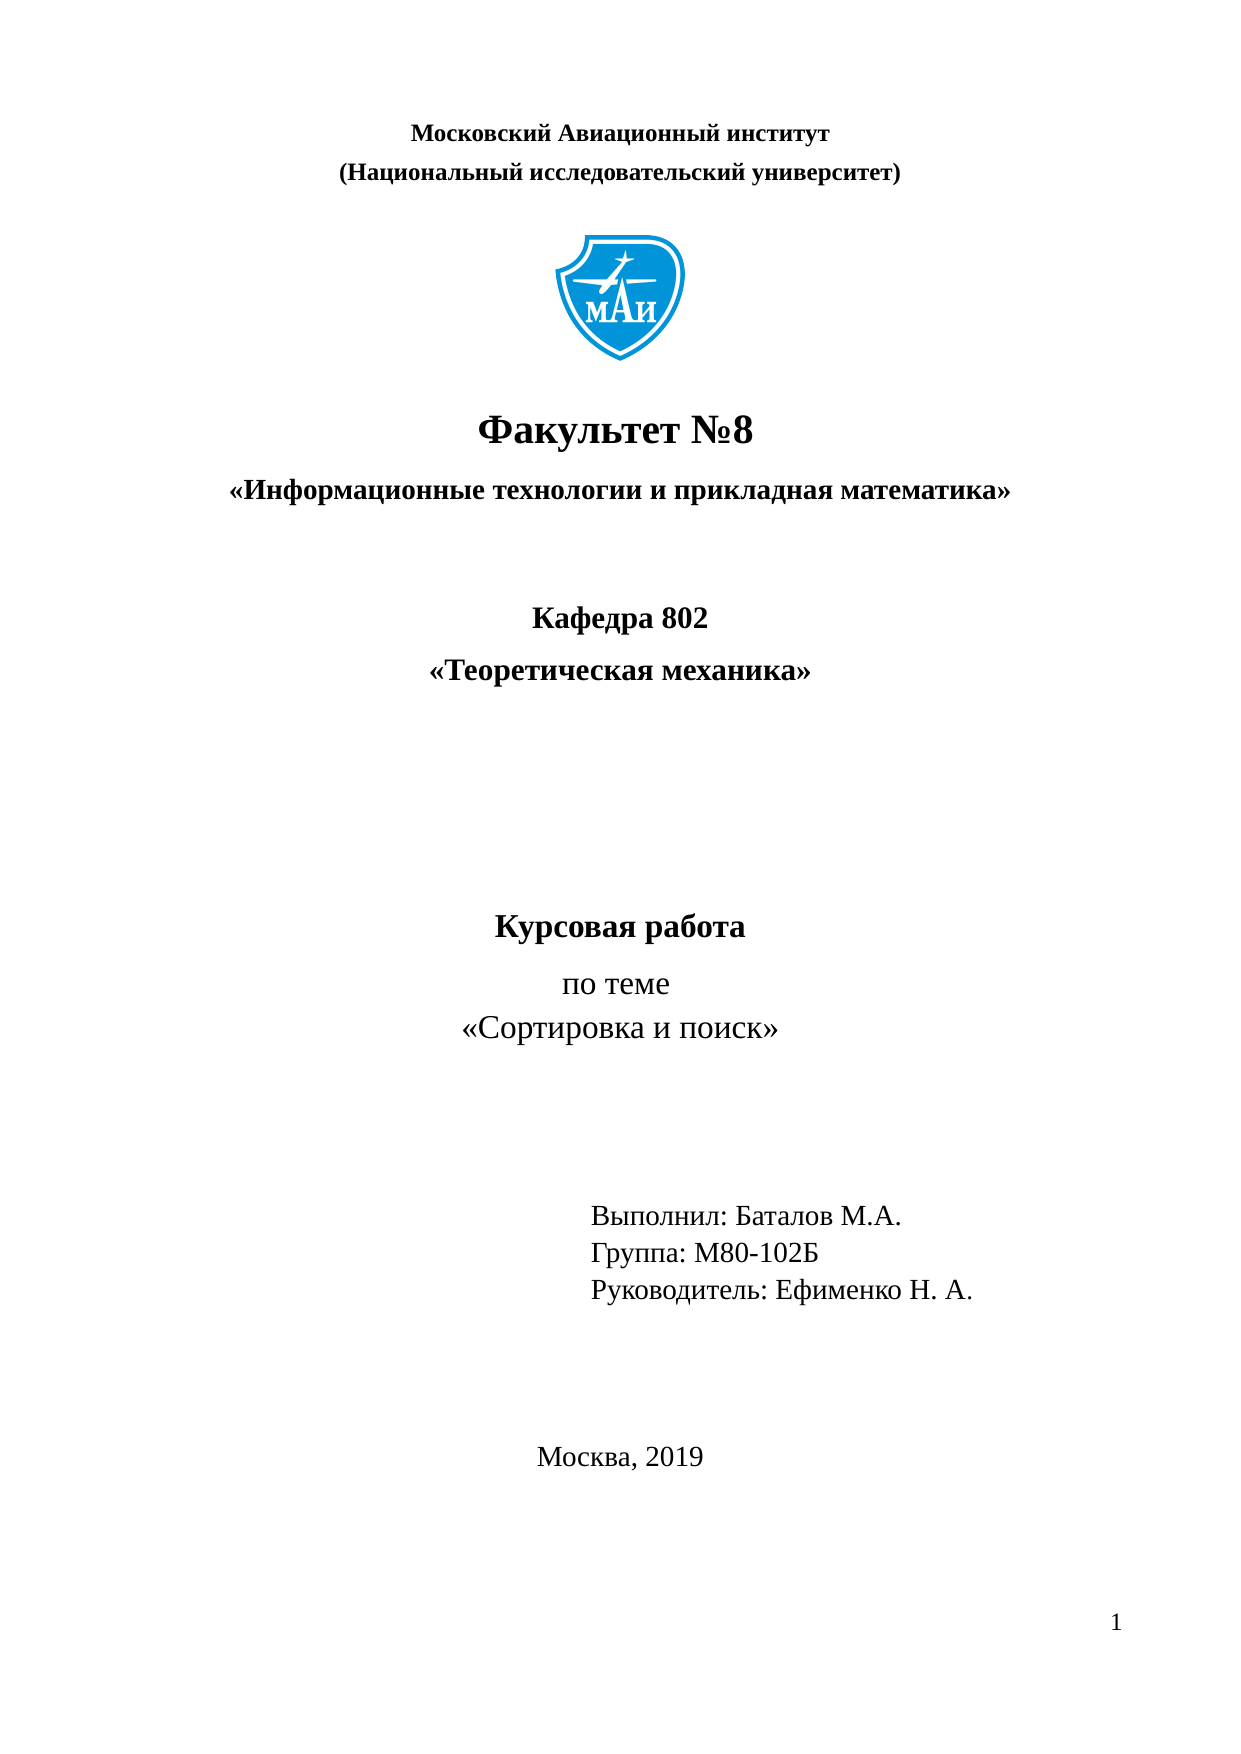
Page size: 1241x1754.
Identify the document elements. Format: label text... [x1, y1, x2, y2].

subtitle «Теоретическая механика» [499, 666, 1122, 684]
text Москва, 2019 [118, 1445, 1122, 1472]
text Московский Авиационный институт [118, 118, 1122, 147]
subtitle «Теоретическая механика» [118, 666, 495, 684]
subtitle Факультет №8 [118, 424, 566, 448]
subtitle Кафедра 802 [582, 614, 609, 632]
text по теме [118, 963, 1122, 1001]
subtitle «Информационные технологии и прикладная математика» [118, 486, 290, 503]
text «Сортировка и поиск» [118, 1007, 1122, 1045]
text Выполнил: Баталов М.А. [591, 1204, 1122, 1231]
subtitle Кафедра 802 [626, 614, 1122, 632]
subtitle «Информационные технологии и прикладная математика» [382, 486, 692, 503]
text Группа: M80-102Б [591, 1241, 1122, 1268]
text (Национальный исследовательский университет) [118, 157, 1122, 186]
subtitle Кафедра 802 [118, 614, 578, 632]
subtitle Курсовая работа [118, 906, 1122, 945]
text Руководитель: Ефименко Н. А. [591, 1278, 1122, 1305]
subtitle «Информационные технологии и прикладная математика» [784, 486, 1122, 503]
subtitle «Информационные технологии и прикладная математика» [696, 486, 775, 503]
subtitle Факультет №8 [567, 424, 1122, 448]
